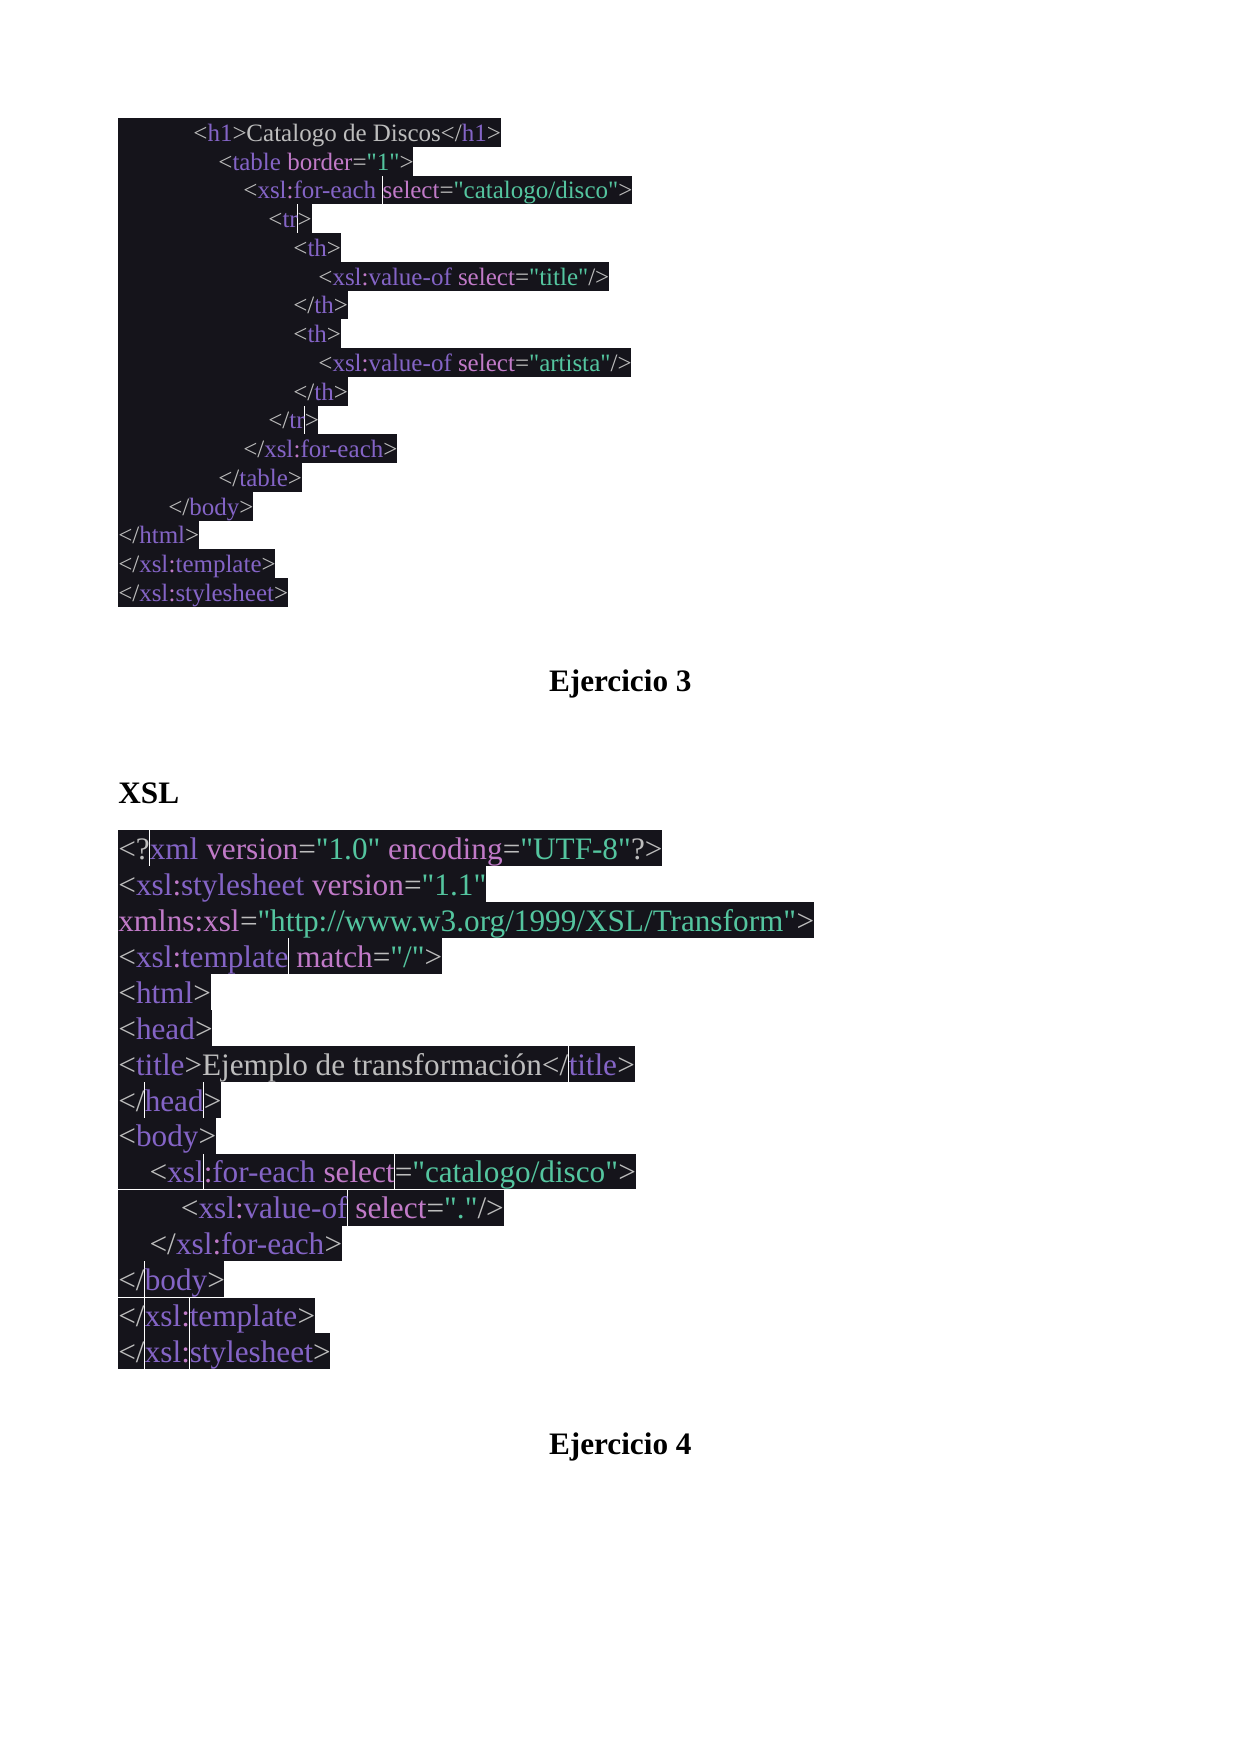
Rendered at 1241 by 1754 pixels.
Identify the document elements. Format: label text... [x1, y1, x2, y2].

text </th> [118, 291, 1122, 319]
text </xsl:stylesheet> [118, 1333, 1122, 1369]
text <html> [118, 974, 1122, 1010]
text <title>Ejemplo de transformación</title> [118, 1046, 1122, 1082]
text <xsl:stylesheet version="1.1" [118, 866, 1122, 902]
text <xsl:for-each select="catalogo/disco"> [118, 176, 1122, 204]
text <h1>Catalogo de Discos</h1> [118, 118, 1122, 147]
text <xsl:for-each select="catalogo/disco"> [118, 1154, 1122, 1189]
text </xsl:stylesheet> [118, 578, 1122, 607]
text <tr> [118, 204, 1122, 233]
text </head> [118, 1082, 1122, 1118]
text </body> [118, 492, 1122, 521]
text <xsl:value-of select="title"/> [118, 262, 1122, 291]
text </table> [118, 463, 1122, 492]
text XSL [118, 774, 1122, 810]
text <xsl:value-of select="artista"/> [118, 348, 1122, 377]
text <?xml version="1.0" encoding="UTF-8"?> [118, 830, 1122, 866]
text </xsl:template> [118, 549, 1122, 578]
text <table border="1"> [118, 147, 1122, 176]
text </th> [118, 377, 1122, 406]
text </tr> [118, 406, 1122, 434]
text </body> [118, 1261, 1122, 1297]
text </xsl:for-each> [118, 434, 1122, 463]
text <head> [118, 1010, 1122, 1046]
text <th> [118, 319, 1122, 348]
text </xsl:for-each> [118, 1226, 1122, 1261]
text </xsl:template> [118, 1297, 1122, 1333]
text Ejercicio 4 [118, 1425, 1122, 1461]
text <body> [118, 1118, 1122, 1154]
text <th> [118, 233, 1122, 262]
text <xsl:value-of select="."/> [118, 1189, 1122, 1226]
text <xsl:template match="/"> [118, 938, 1122, 974]
text xmlns:xsl="http://www.w3.org/1999/XSL/Transform"> [118, 902, 1122, 938]
text </html> [118, 521, 1122, 549]
text Ejercicio 3 [118, 663, 1122, 699]
